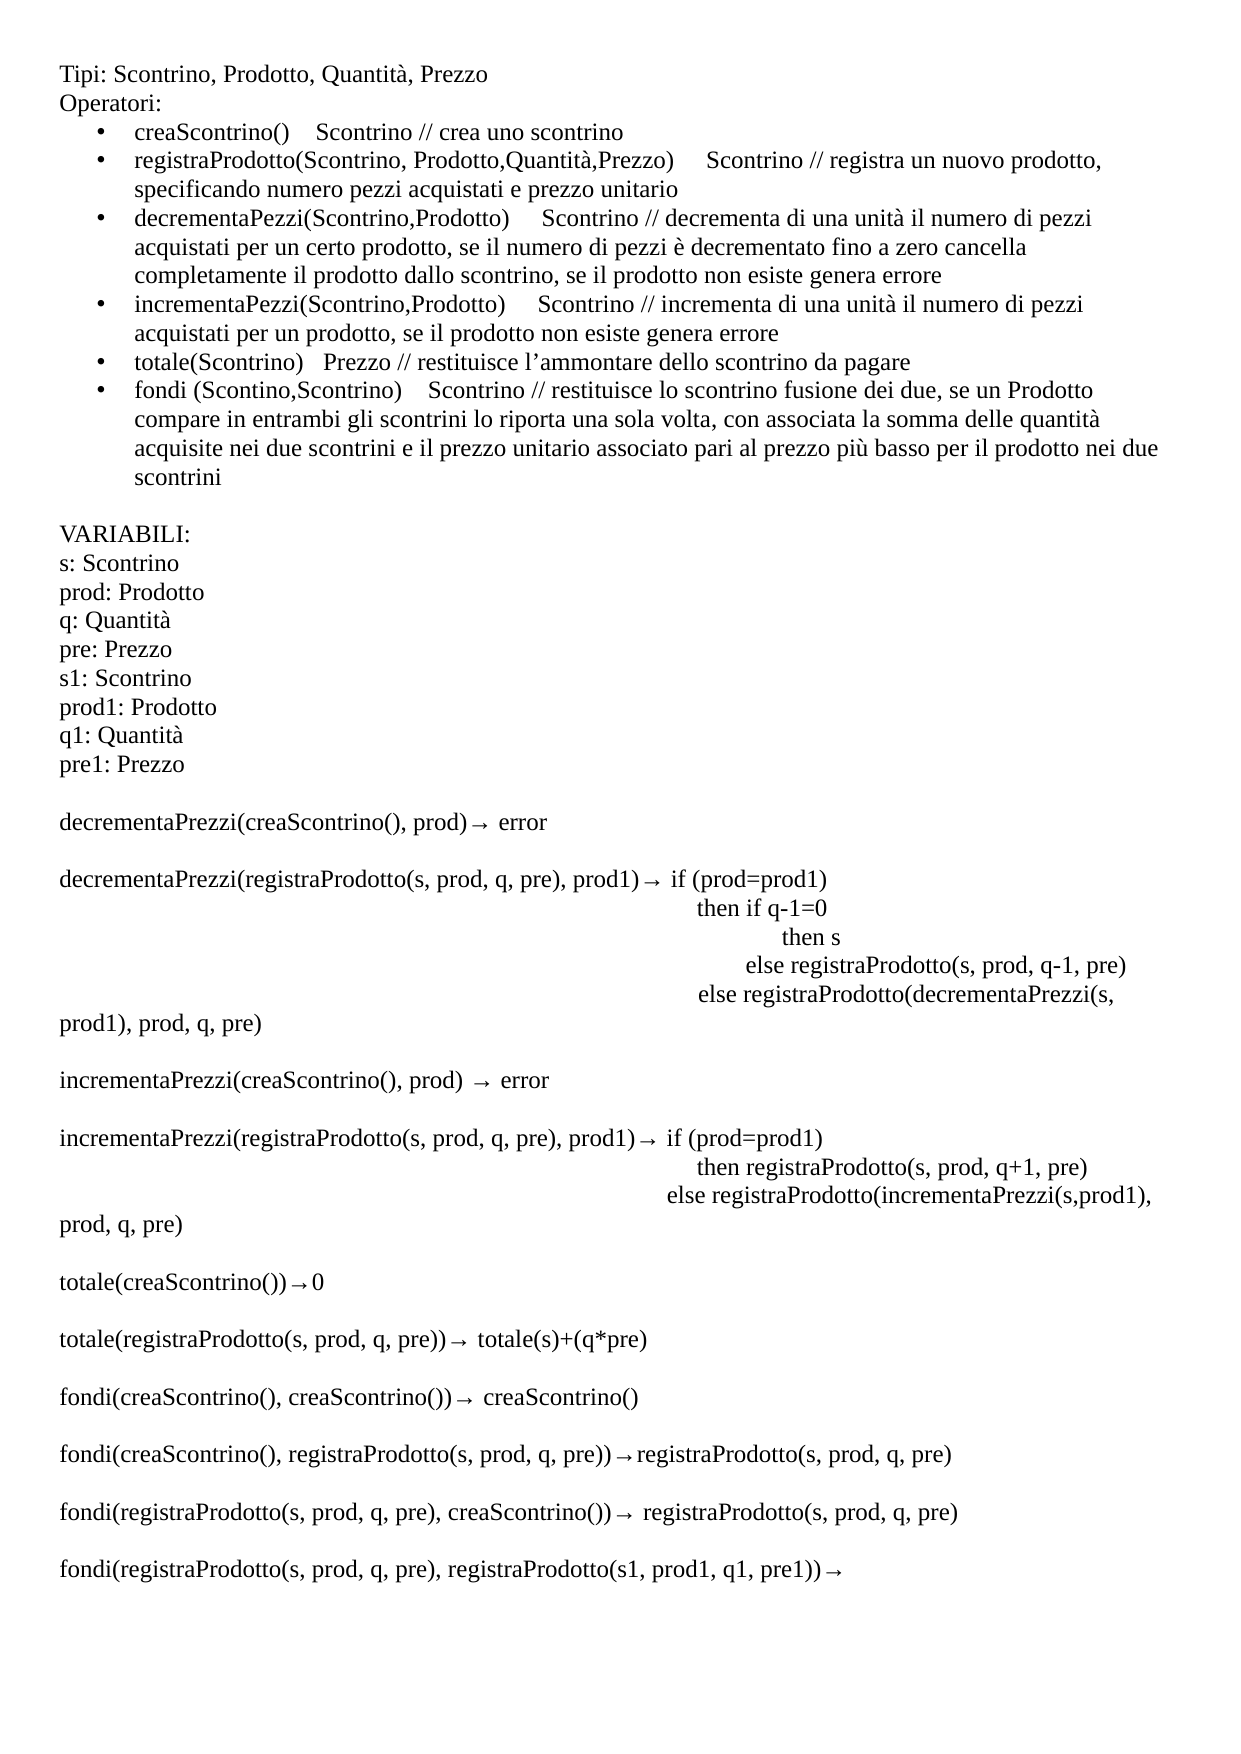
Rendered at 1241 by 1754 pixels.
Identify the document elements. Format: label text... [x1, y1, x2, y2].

list totale(Scontrino)Prezzo // restituisce l’ammontare dello scontrino da pagare [97, 347, 1181, 375]
text Operatori: [59, 88, 1181, 117]
list creaScontrino() Scontrino // crea uno scontrino [97, 117, 1181, 145]
list incrementaPezzi(Scontrino,Prodotto)  Scontrino // incrementa di una unità il numero di pezzi acquistati per un prodotto, se il prodotto non esiste genera errore [97, 289, 1181, 347]
text then registraProdotto(s, prod, q+1, pre) [59, 1152, 1181, 1180]
text fondi(creaScontrino(), registraProdotto(s, prod, q, pre))→registraProdotto(s, prod, q, pre) [59, 1439, 1181, 1468]
text incrementaPrezzi(creaScontrino(), prod) → error [59, 1065, 1181, 1094]
list registraProdotto(Scontrino, Prodotto,Quantità,Prezzo)  Scontrino // registra un nuovo prodotto, specificando numero pezzi acquistati e prezzo unitario [97, 145, 1181, 203]
text pre: Prezzo [59, 634, 1181, 663]
text q1: Quantità [59, 720, 1181, 749]
text prod1: Prodotto [59, 692, 1181, 720]
text VARIABILI: [59, 519, 1181, 548]
text else registraProdotto(decrementaPrezzi(s, prod1), prod, q, pre) [59, 979, 1181, 1037]
text prod: Prodotto [59, 577, 1181, 605]
text fondi(creaScontrino(), creaScontrino())→ creaScontrino() [59, 1382, 1181, 1410]
text incrementaPrezzi(registraProdotto(s, prod, q, pre), prod1)→ if (prod=prod1) [59, 1123, 1181, 1152]
text fondi(registraProdotto(s, prod, q, pre), registraProdotto(s1, prod1, q1, pre1))→ [59, 1554, 1181, 1583]
text Tipi: Scontrino, Prodotto, Quantità, Prezzo [59, 59, 1181, 88]
text then if q-1=0 [59, 893, 1181, 922]
text pre1: Prezzo [59, 749, 1181, 778]
text totale(creaScontrino())→0 [59, 1267, 1181, 1295]
text s: Scontrino [59, 548, 1181, 577]
text decrementaPrezzi(creaScontrino(), prod)→ error [59, 807, 1181, 835]
text q: Quantità [59, 605, 1181, 634]
text else registraProdotto(s, prod, q-1, pre) [59, 950, 1181, 979]
text fondi(registraProdotto(s, prod, q, pre), creaScontrino())→ registraProdotto(s, prod, q, pre) [59, 1497, 1181, 1525]
text then s [59, 922, 1181, 950]
list fondi (Scontino,Scontrino) Scontrino // restituisce lo scontrino fusione dei due, se un Prodotto compare in entrambi gli scontrini lo riporta una sola volta, con associata la somma delle quantità acquisite nei due scontrini e il prezzo unitario associato pari al prezzo più basso per il prodotto nei due scontrini [97, 375, 1181, 490]
text decrementaPrezzi(registraProdotto(s, prod, q, pre), prod1)→ if (prod=prod1) [59, 864, 1181, 893]
text s1: Scontrino [59, 663, 1181, 692]
text totale(registraProdotto(s, prod, q, pre))→ totale(s)+(q*pre) [59, 1324, 1181, 1353]
text else registraProdotto(incrementaPrezzi(s,prod1), prod, q, pre) [59, 1180, 1181, 1238]
list decrementaPezzi(Scontrino,Prodotto)  Scontrino // decrementa di una unità il numero di pezzi acquistati per un certo prodotto, se il numero di pezzi è decrementato fino a zero cancella completamente il prodotto dallo scontrino, se il prodotto non esiste genera errore [97, 203, 1181, 289]
